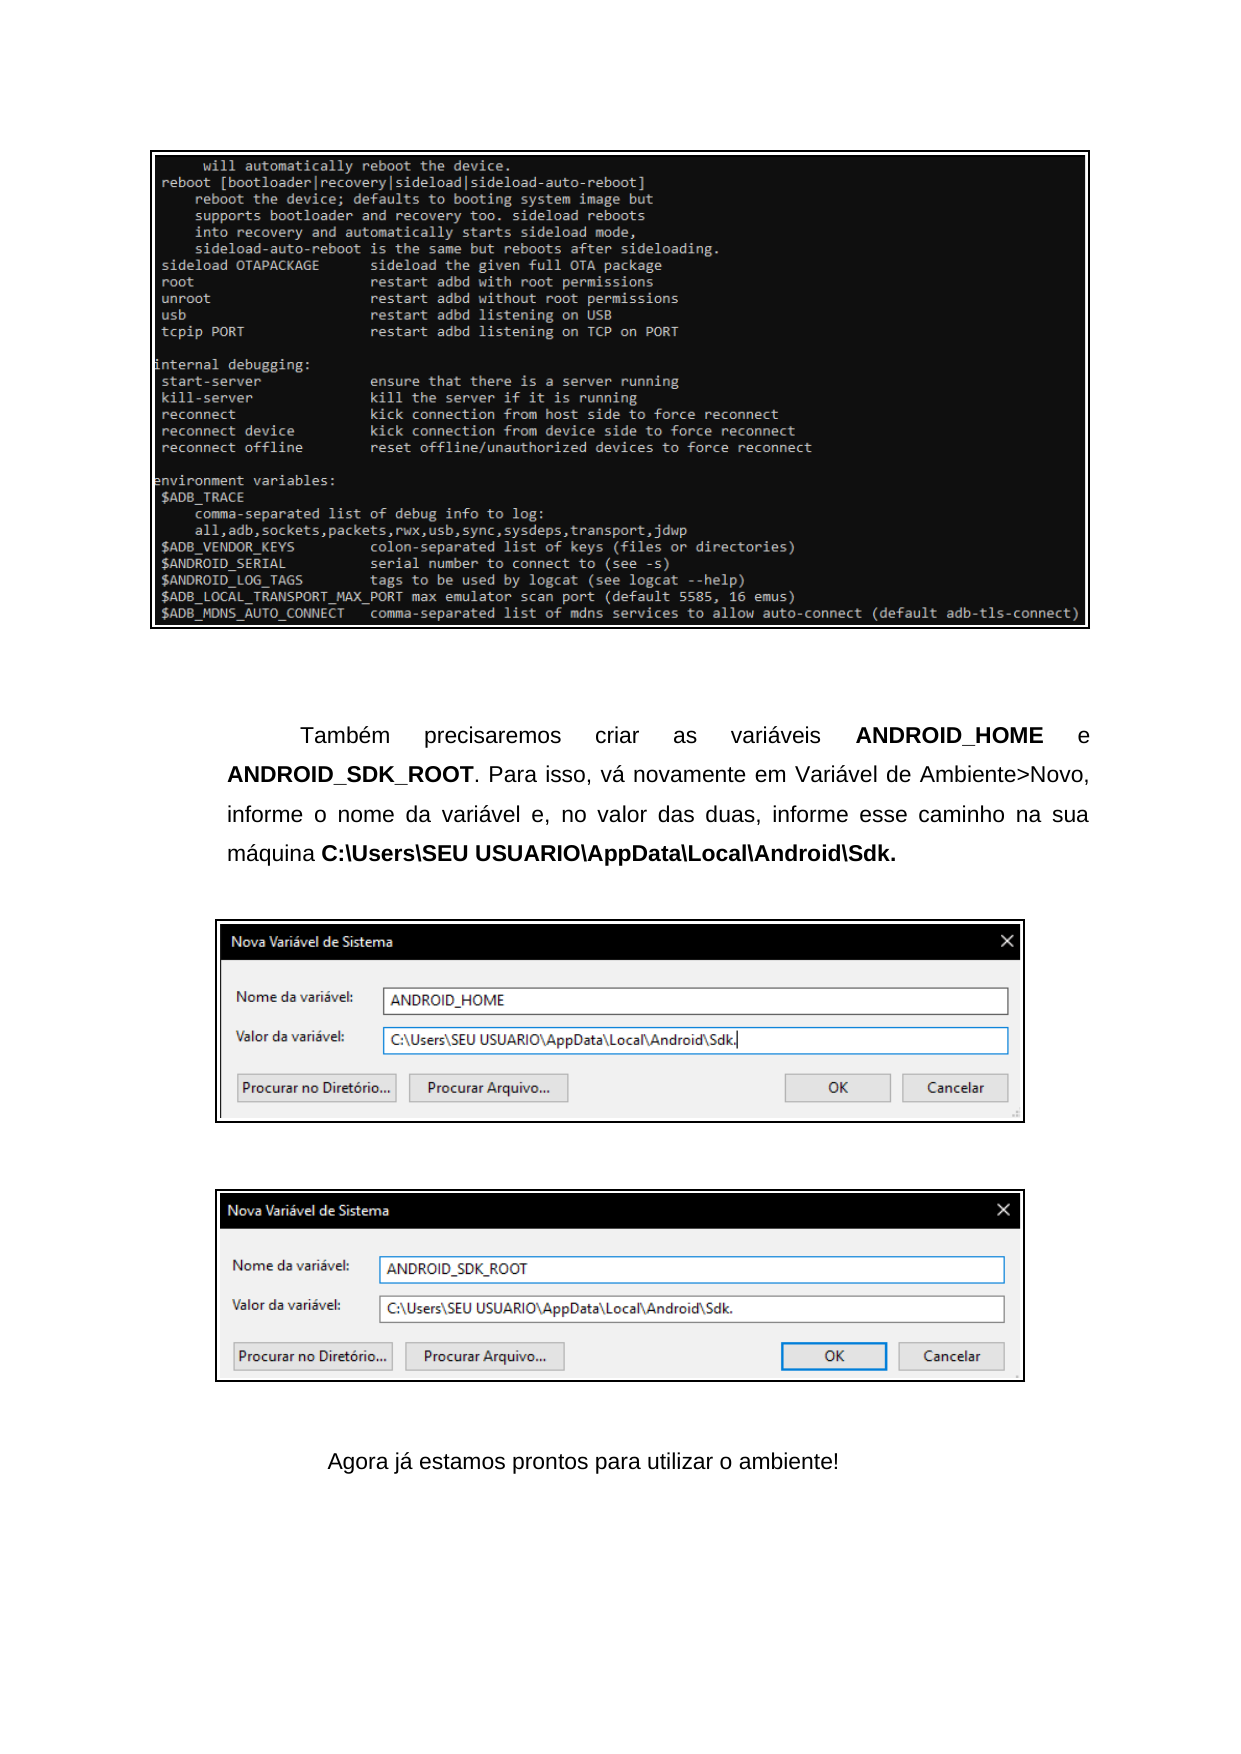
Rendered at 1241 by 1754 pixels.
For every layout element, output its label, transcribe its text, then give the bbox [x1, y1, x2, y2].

text Agora já estamos prontos para utilizar o ambiente! [280, 1448, 1090, 1474]
picture [220, 1193, 1021, 1378]
picture [155, 155, 1086, 625]
picture [220, 924, 1021, 1118]
text Também precisaremos criar as variáveis ANDROID_HOME e ANDROID_SDK_ROOT. Para isso, vá novamente em Variável de Ambiente>Novo, informe o nome da variável e, no valor das duas, informe esse caminho na sua máquina C:\Users\SEU USUARIO\AppData\Local\Android\Sdk. [227, 722, 1090, 866]
